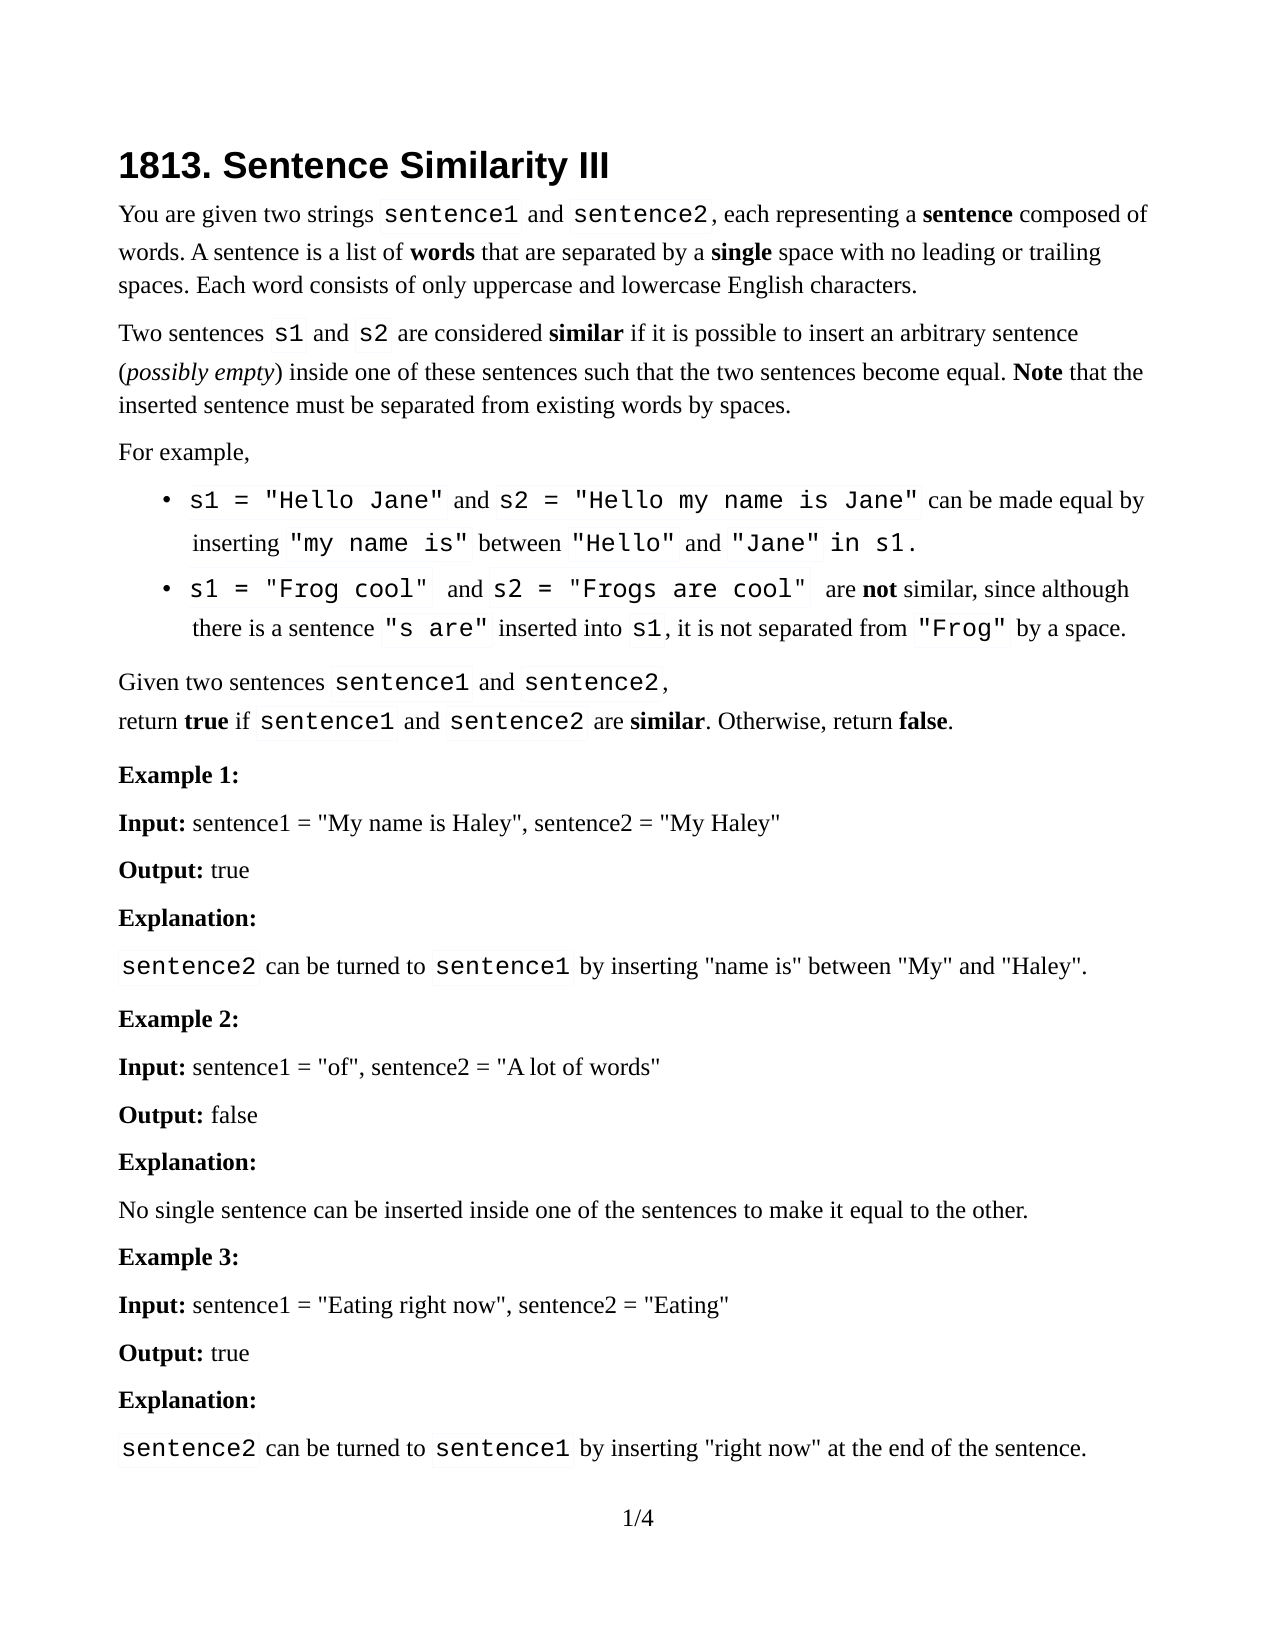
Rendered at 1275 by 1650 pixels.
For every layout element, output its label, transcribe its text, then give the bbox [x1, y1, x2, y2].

text sentence1 [433, 1434, 573, 1467]
text You are given two strings sentence1 and sentence2, each representing a sentence composed of words. A sentence is a list of words that are separated by a single space with no leading or trailing spaces. Each word consists of only uppercase and lowercase English characters. [118, 199, 1157, 299]
text Input: sentence1 = "of", sentence2 = "A lot of words" [118, 1052, 1157, 1081]
text sentence2 [119, 1434, 259, 1467]
text sentence1 [433, 951, 573, 985]
text Example 1: [118, 760, 1157, 789]
text can be turned to [260, 950, 432, 985]
text Output: false [118, 1100, 1157, 1128]
text Example 2: [118, 1004, 1157, 1033]
text can be turned to [260, 1433, 432, 1467]
list s1 = "Frog cool" and s2 = "Frogs are cool" are not similar, since although there is a sentence "s are" inserted into s1, it is not separated from "Frog" by a space. [162, 567, 1157, 647]
text Input: sentence1 = "Eating right now", sentence2 = "Eating" [118, 1290, 1157, 1319]
text Explanation: [118, 1147, 1157, 1176]
text by inserting "name is" between "My" and "Haley". [574, 950, 1157, 985]
text For example, [118, 437, 1157, 466]
text Output: true [118, 1338, 1157, 1366]
text Output: true [118, 855, 1157, 884]
text sentence2 [119, 951, 259, 985]
text No single sentence can be inserted inside one of the sentences to make it equal to the other. [118, 1195, 1157, 1224]
text Two sentences s1 and s2 are considered similar if it is possible to insert an arbitrary sentence (possibly empty) inside one of these sentences such that the two sentences become equal. Note that the inserted sentence must be separated from existing words by spaces. [118, 318, 1157, 418]
list s1 = "Hello Jane" and s2 = "Hello my name is Jane" can be made equal by inserting "my name is" between "Hello" and "Jane" in s1. [162, 485, 1157, 562]
text by inserting "right now" at the end of the sentence. [574, 1433, 1157, 1467]
text Given two sentences sentence1 and sentence2, return true if sentence1 and sentence2 are similar. Otherwise, return false. [118, 666, 1157, 740]
text Example 3: [118, 1242, 1157, 1271]
text Input: sentence1 = "My name is Haley", sentence2 = "My Haley" [118, 808, 1157, 836]
subtitle 1813. Sentence Similarity III [118, 143, 1157, 186]
text Explanation: [118, 903, 1157, 932]
text Explanation: [118, 1385, 1157, 1414]
